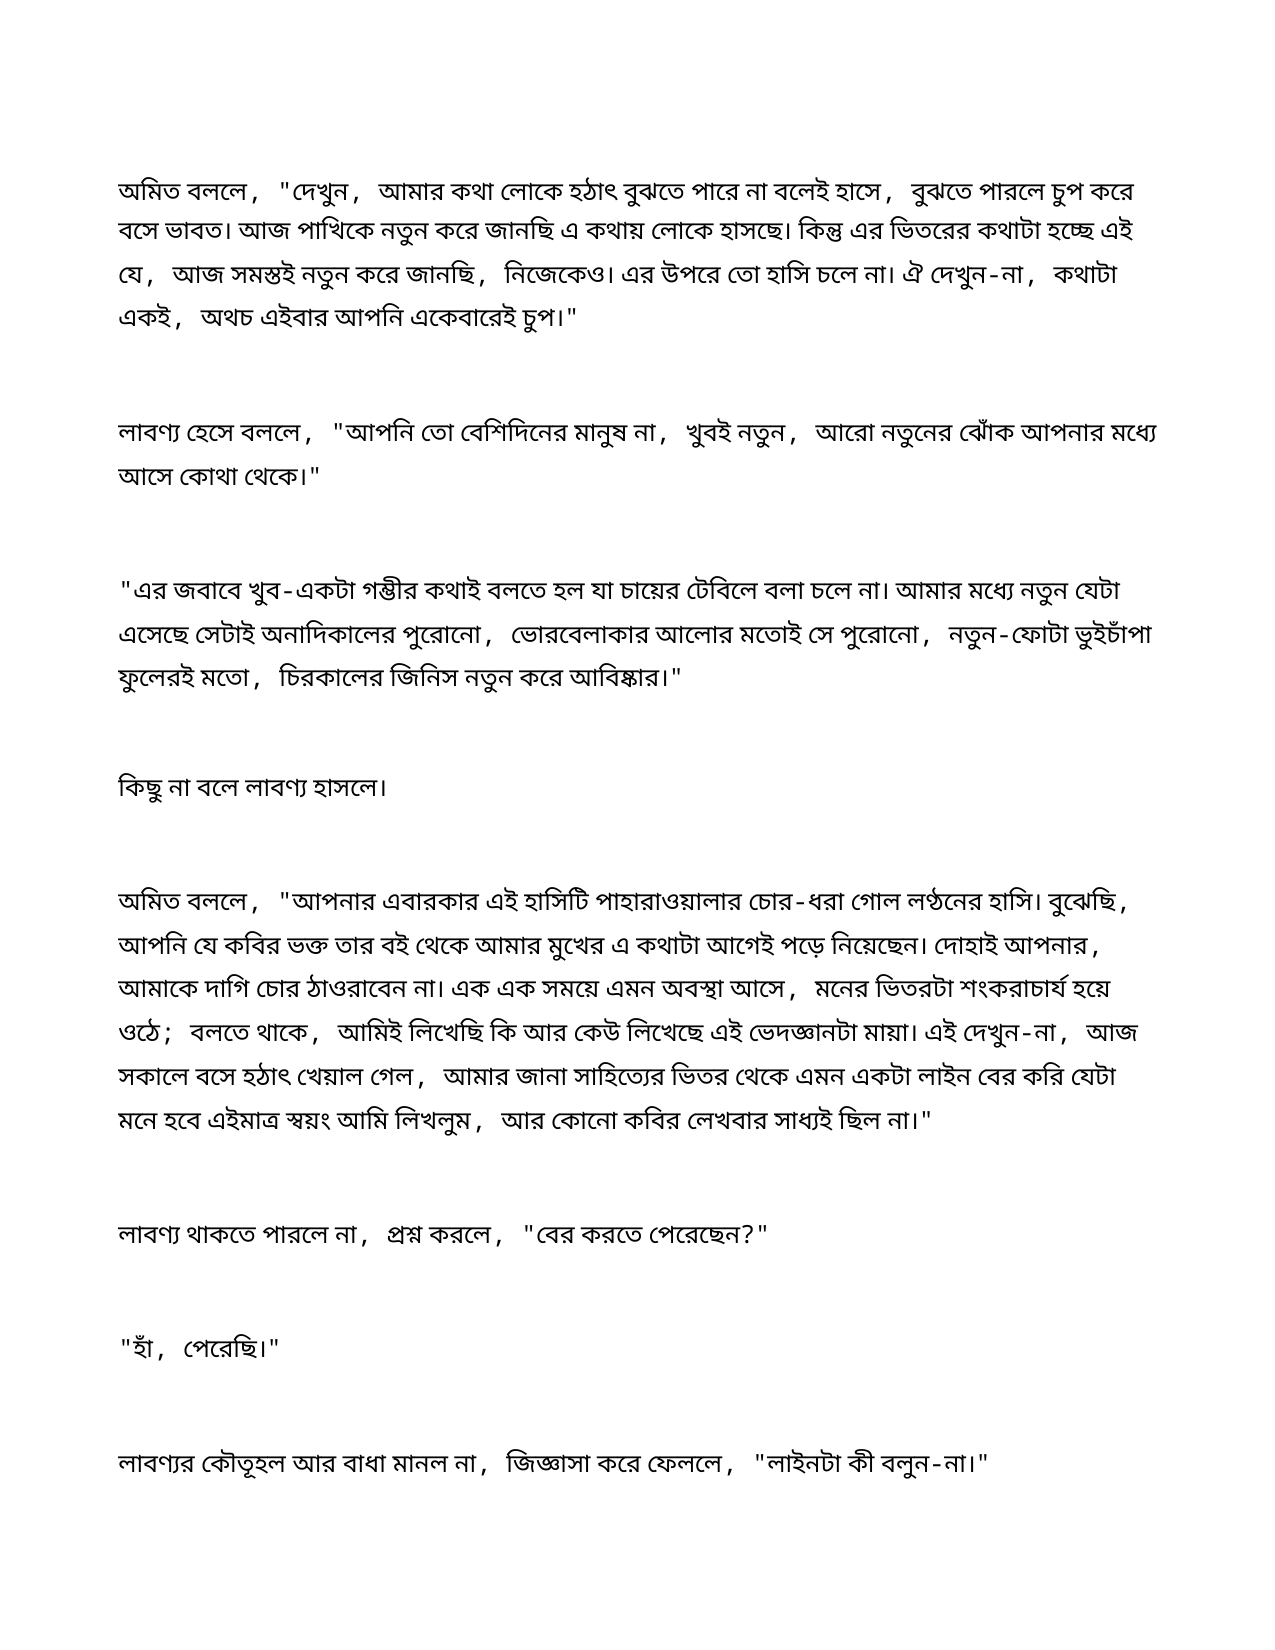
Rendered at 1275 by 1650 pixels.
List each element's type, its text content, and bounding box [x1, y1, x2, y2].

text কিছু না বলে লাবণ্য হাসলে। [118, 774, 1157, 807]
text অমিত বললে, "আপনার এবারকার এই হাসিটি পাহারাওয়ালার চোর-ধরা গোল লণ্ঠনের হাসি। বুঝেছি, আপনি যে কবির ভক্ত তার বই থেকে আমার মুখের এ কথাটা আগেই পড়ে নিয়েছেন। দোহাই আপনার, আমাকে দাগি চোর ঠাওরাবেন না। এক এক সময়ে এমন অবস্থা আসে, মনের ভিতরটা শংকরাচার্য হয়ে ওঠে; বলতে থাকে, আমিই লিখেছি কি আর কেউ লিখেছে এই ভেদজ্ঞানটা মায়া। এই দেখুন-না, আজ সকালে বসে হঠাৎ খেয়াল গেল, আমার জানা সাহিত্যের ভিতর থেকে এমন একটা লাইন বের করি যেটা মনে হবে এইমাত্র স্বয়ং আমি লিখলুম, আর কোনো কবির লেখবার সাধ্যই ছিল না।" [118, 883, 1157, 1139]
text লাবণ্য হেসে বললে, "আপনি তো বেশিদিনের মানুষ না, খুবই নতুন, আরো নতুনের ঝোঁক আপনার মধ্যে আসে কোথা থেকে।" [118, 414, 1157, 495]
text লাবণ্যর কৌতূহল আর বাধা মানল না, জিজ্ঞাসা করে ফেললে, "লাইনটা কী বলুন-না।" [118, 1445, 1157, 1482]
text অমিত বললে, "দেখুন, আমার কথা লোকে হঠাৎ বুঝতে পারে না বলেই হাসে, বুঝতে পারলে চুপ করে বসে ভাবত। আজ পাখিকে নতুন করে জানছি এ কথায় লোকে হাসছে। কিন্তু এর ভিতরের কথাটা হচ্ছে এই যে, আজ সমস্তই নতুন করে জানছি, নিজেকেও। এর উপরে তো হাসি চলে না। ঐ দেখুন-না, কথাটা একই, অথচ এইবার আপনি একেবারেই চুপ।" [118, 173, 1157, 337]
text লাবণ্য থাকতে পারলে না, প্রশ্ন করলে, "বের করতে পেরেছেন?" [118, 1217, 1157, 1254]
text "এর জবাবে খুব-একটা গম্ভীর কথাই বলতে হল যা চায়ের টেবিলে বলা চলে না। আমার মধ্যে নতুন যেটা এসেছে সেটাই অনাদিকালের পুরোনো, ভোরবেলাকার আলোর মতোই সে পুরোনো, নতুন-ফোটা ভুইচাঁপা ফুলেরই মতো, চিরকালের জিনিস নতুন করে আবিষ্কার।" [118, 573, 1157, 697]
text "হাঁ, পেরেছি।" [118, 1331, 1157, 1368]
